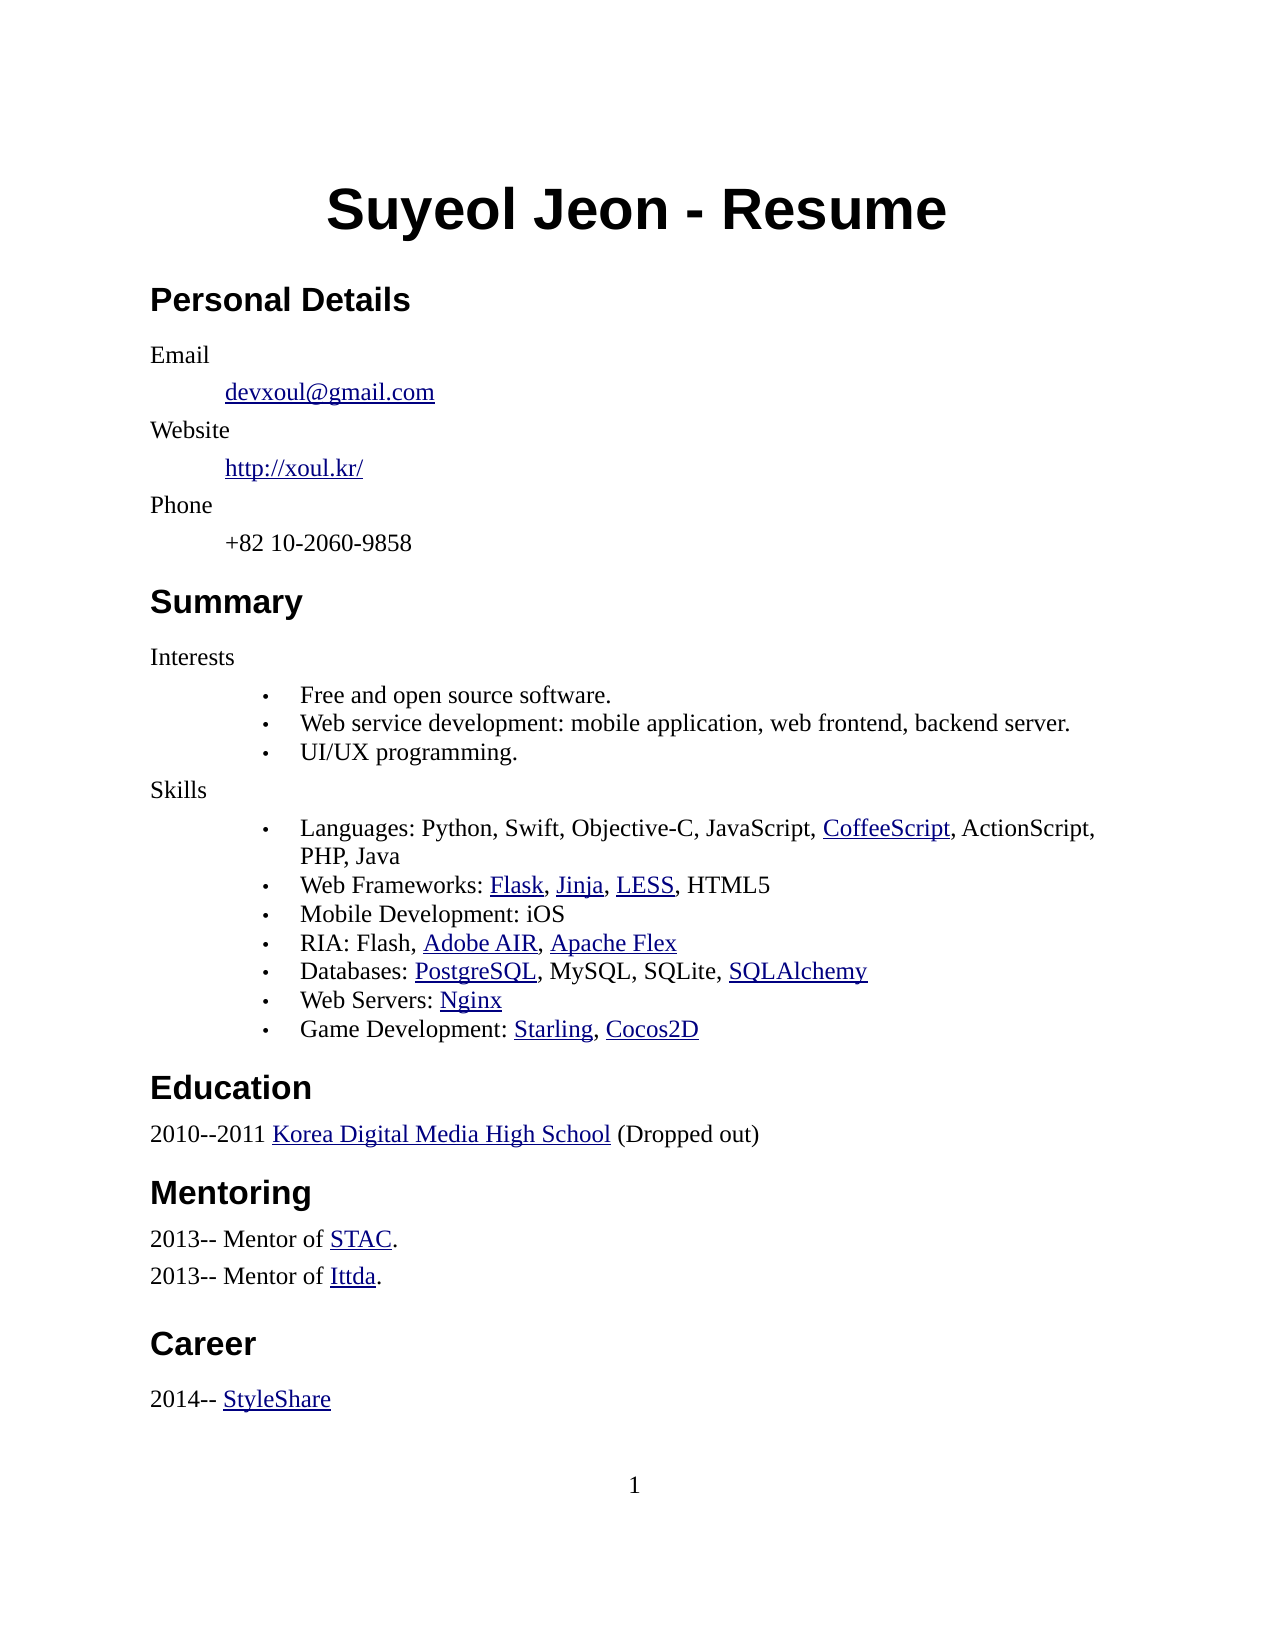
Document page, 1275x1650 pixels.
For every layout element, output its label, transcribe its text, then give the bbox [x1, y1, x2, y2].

title Suyeol Jeon - Resume [150, 175, 1125, 242]
text 2010--2011 Korea Digital Media High School (Dropped out) [150, 1119, 1125, 1148]
list UI/UX programming. [262, 737, 1125, 766]
text Website [150, 415, 1125, 444]
list Web service development: mobile application, web frontend, backend server. [262, 708, 1125, 737]
list Free and open source software. [262, 680, 1125, 708]
text 2013-- Mentor of Ittda. [150, 1261, 1125, 1290]
text Skills [150, 775, 1125, 804]
subtitle Summary [150, 582, 1125, 621]
text Interests [150, 642, 1125, 671]
list Web Servers: Nginx [262, 985, 1125, 1014]
list Languages: Python, Swift, Objective-C, JavaScript, CoffeeScript, ActionScript, PHP, Java [262, 813, 1125, 870]
text +82 10-2060-9858 [225, 528, 1125, 557]
text 2013-- Mentor of STAC. [150, 1224, 1125, 1252]
subtitle Personal Details [150, 279, 1125, 318]
list Game Development: Starling, Cocos2D [262, 1014, 1125, 1043]
list Mobile Development: iOS [262, 899, 1125, 928]
list RIA: Flash, Adobe AIR, Apache Flex [262, 928, 1125, 956]
subtitle Career [150, 1324, 1125, 1363]
text devxoul@gmail.com [225, 377, 1125, 406]
subtitle Mentoring [150, 1173, 1125, 1211]
text 2014-- StyleShare [150, 1384, 1125, 1413]
text Phone [150, 491, 1125, 519]
list Web Frameworks: Flask, Jinja, LESS, HTML5 [262, 870, 1125, 899]
text http://xoul.kr/ [225, 453, 1125, 482]
subtitle Education [150, 1068, 1125, 1106]
list Databases: PostgreSQL, MySQL, SQLite, SQLAlchemy [262, 956, 1125, 985]
text Email [150, 340, 1125, 368]
